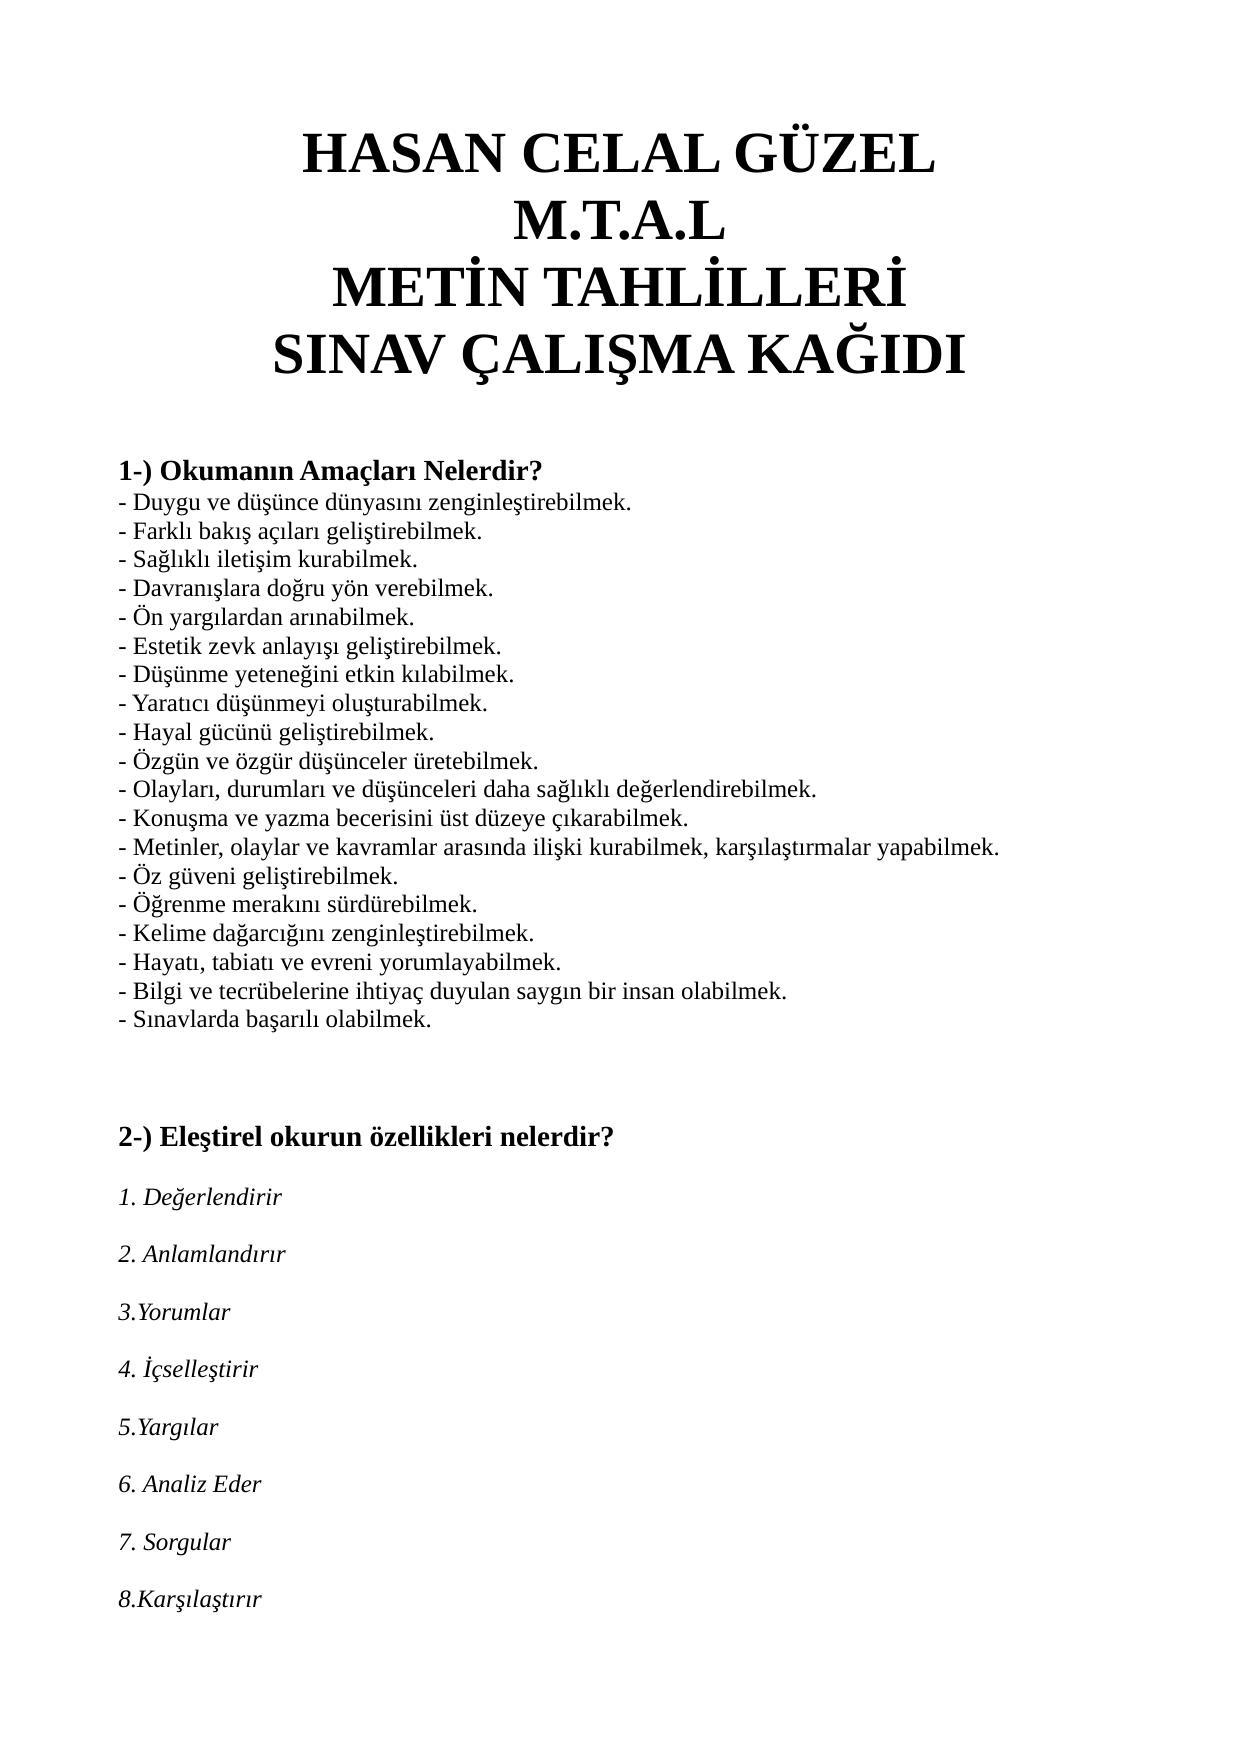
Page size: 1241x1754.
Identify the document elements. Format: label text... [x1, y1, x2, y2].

text 8.Karşılaştırır [118, 1584, 1122, 1613]
text - Metinler, olaylar ve kavramlar arasında ilişki kurabilmek, karşılaştırmalar yapabilmek. [118, 832, 1122, 861]
text M.T.A.L [118, 185, 1122, 252]
text - Bilgi ve tecrübelerine ihtiyaç duyulan saygın bir insan olabilmek. [118, 976, 1122, 1004]
text HASAN CELAL GÜZEL [118, 118, 1122, 185]
text - Kelime dağarcığını zenginleştirebilmek. [118, 918, 1122, 947]
text - Hayatı, tabiatı ve evreni yorumlayabilmek. [118, 947, 1122, 976]
text - Hayal gücünü geliştirebilmek. [118, 717, 1122, 746]
text 2. Anlamlandırır [118, 1239, 1122, 1268]
text - Öz güveni geliştirebilmek. [118, 861, 1122, 889]
text 2-) Eleştirel okurun özellikleri nelerdir? [118, 1119, 1122, 1153]
text - Yaratıcı düşünmeyi oluşturabilmek. [118, 688, 1122, 717]
text - Davranışlara doğru yön verebilmek. [118, 573, 1122, 602]
text - Ön yargılardan arınabilmek. [118, 602, 1122, 631]
text 1-) Okumanın Amaçları Nelerdir? [118, 453, 1122, 487]
text - Düşünme yeteneğini etkin kılabilmek. [118, 659, 1122, 688]
text - Sağlıklı iletişim kurabilmek. [118, 544, 1122, 573]
text - Olayları, durumları ve düşünceleri daha sağlıklı değerlendirebilmek. [118, 774, 1122, 803]
text 6. Analiz Eder [118, 1469, 1122, 1498]
text 4. İçselleştirir [118, 1354, 1122, 1383]
text 5.Yargılar [118, 1412, 1122, 1441]
text 1. Değerlendirir [118, 1182, 1122, 1211]
text - Özgün ve özgür düşünceler üretebilmek. [118, 746, 1122, 774]
text SINAV ÇALIŞMA KAĞIDI [118, 319, 1122, 386]
text 3.Yorumlar [118, 1297, 1122, 1326]
text - Duygu ve düşünce dünyasını zenginleştirebilmek. [118, 487, 1122, 516]
text - Estetik zevk anlayışı geliştirebilmek. [118, 631, 1122, 659]
text - Konuşma ve yazma becerisini üst düzeye çıkarabilmek. [118, 803, 1122, 832]
text - Sınavlarda başarılı olabilmek. [118, 1004, 1122, 1033]
text - Farklı bakış açıları geliştirebilmek. [118, 516, 1122, 544]
text - Öğrenme merakını sürdürebilmek. [118, 889, 1122, 918]
text METİN TAHLİLLERİ [118, 252, 1122, 319]
text 7. Sorgular [118, 1527, 1122, 1556]
